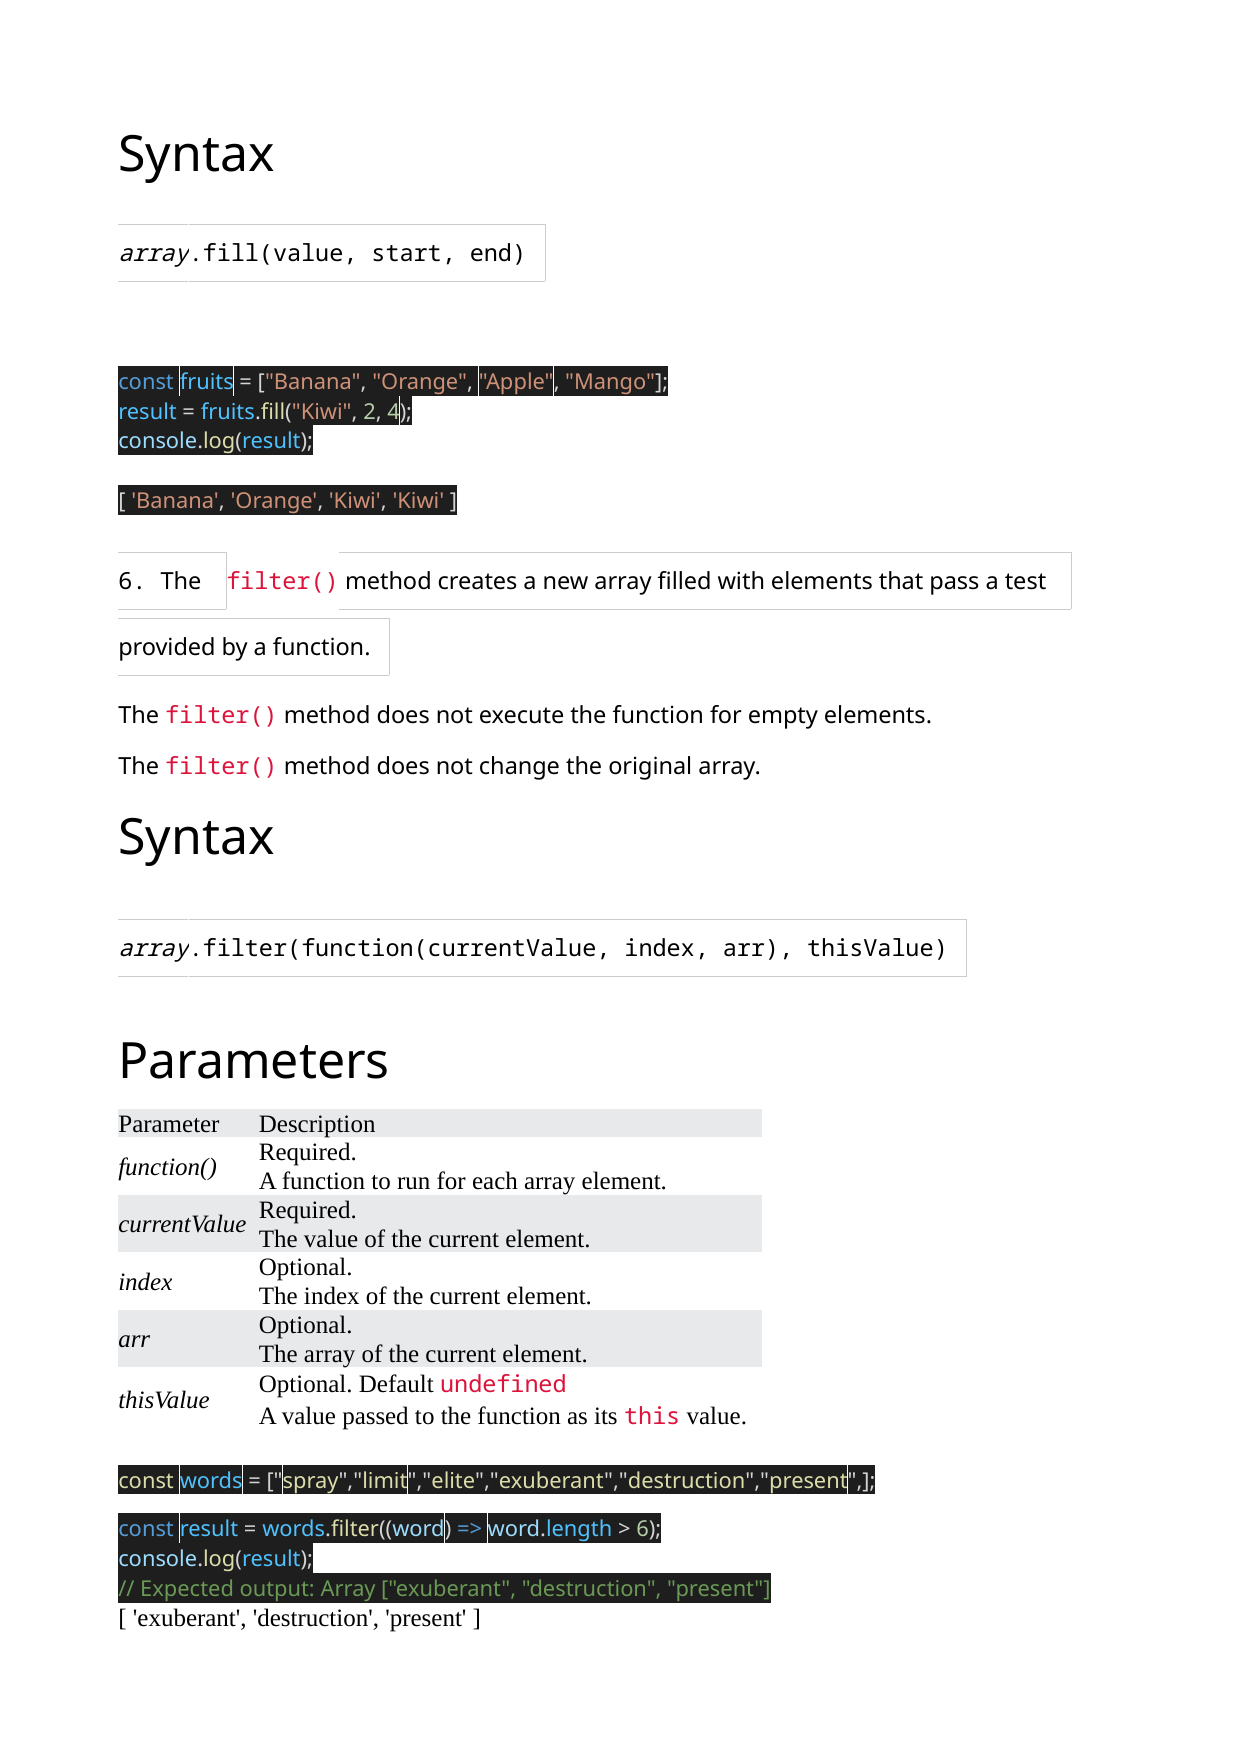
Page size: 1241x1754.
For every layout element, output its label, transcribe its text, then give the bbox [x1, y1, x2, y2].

text result = fruits.fill("Kiwi", 2, 4); [118, 396, 1122, 425]
table_cell currentValue [118, 1195, 259, 1252]
text Syntax [118, 801, 1122, 869]
text The filter() method does not change the original array. [118, 749, 1122, 781]
text const fruits = ["Banana", "Orange", "Apple", "Mango"]; [118, 366, 1122, 396]
table_cell thisValue [118, 1368, 259, 1431]
subtitle Syntax [118, 118, 1122, 186]
table_cell Optional. The array of the current element. [259, 1310, 762, 1367]
table_cell Required. A function to run for each array element. [259, 1138, 762, 1195]
text const result = words.filter((word) => word.length > 6); [118, 1513, 1122, 1543]
text console.log(result); [118, 1543, 1122, 1573]
text [ 'exuberant', 'destruction', 'present' ] [118, 1603, 1122, 1631]
table_cell function() [118, 1138, 259, 1195]
table_cell arr [118, 1310, 259, 1367]
text console.log(result); [118, 425, 1122, 455]
text array.filter(function(currentValue, index, arr), thisValue) [118, 920, 966, 976]
table_cell Optional. Default undefined A value passed to the function as its this value. [259, 1368, 762, 1431]
text [967, 919, 1122, 976]
text [ 'Banana', 'Orange', 'Kiwi', 'Kiwi' ] [118, 485, 1122, 515]
text The filter() method does not execute the function for empty elements. [118, 698, 1122, 730]
table_cell Optional. The index of the current element. [259, 1253, 762, 1310]
table_header Parameter [118, 1109, 259, 1137]
text [546, 224, 1122, 281]
table_cell index [118, 1253, 259, 1310]
table_cell Required. The value of the current element. [259, 1195, 762, 1252]
text const words = ["spray","limit","elite","exuberant","destruction","present",]; [118, 1431, 1122, 1494]
table_header Description [259, 1109, 762, 1137]
text 6. The filter() method creates a new array filled with elements that pass a test provided by a function. [118, 515, 1122, 675]
text // Expected output: Array ["exuberant", "destruction", "present"] [118, 1573, 1122, 1603]
subtitle Parameters [118, 1025, 1122, 1093]
text array.fill(value, start, end) [118, 225, 545, 281]
